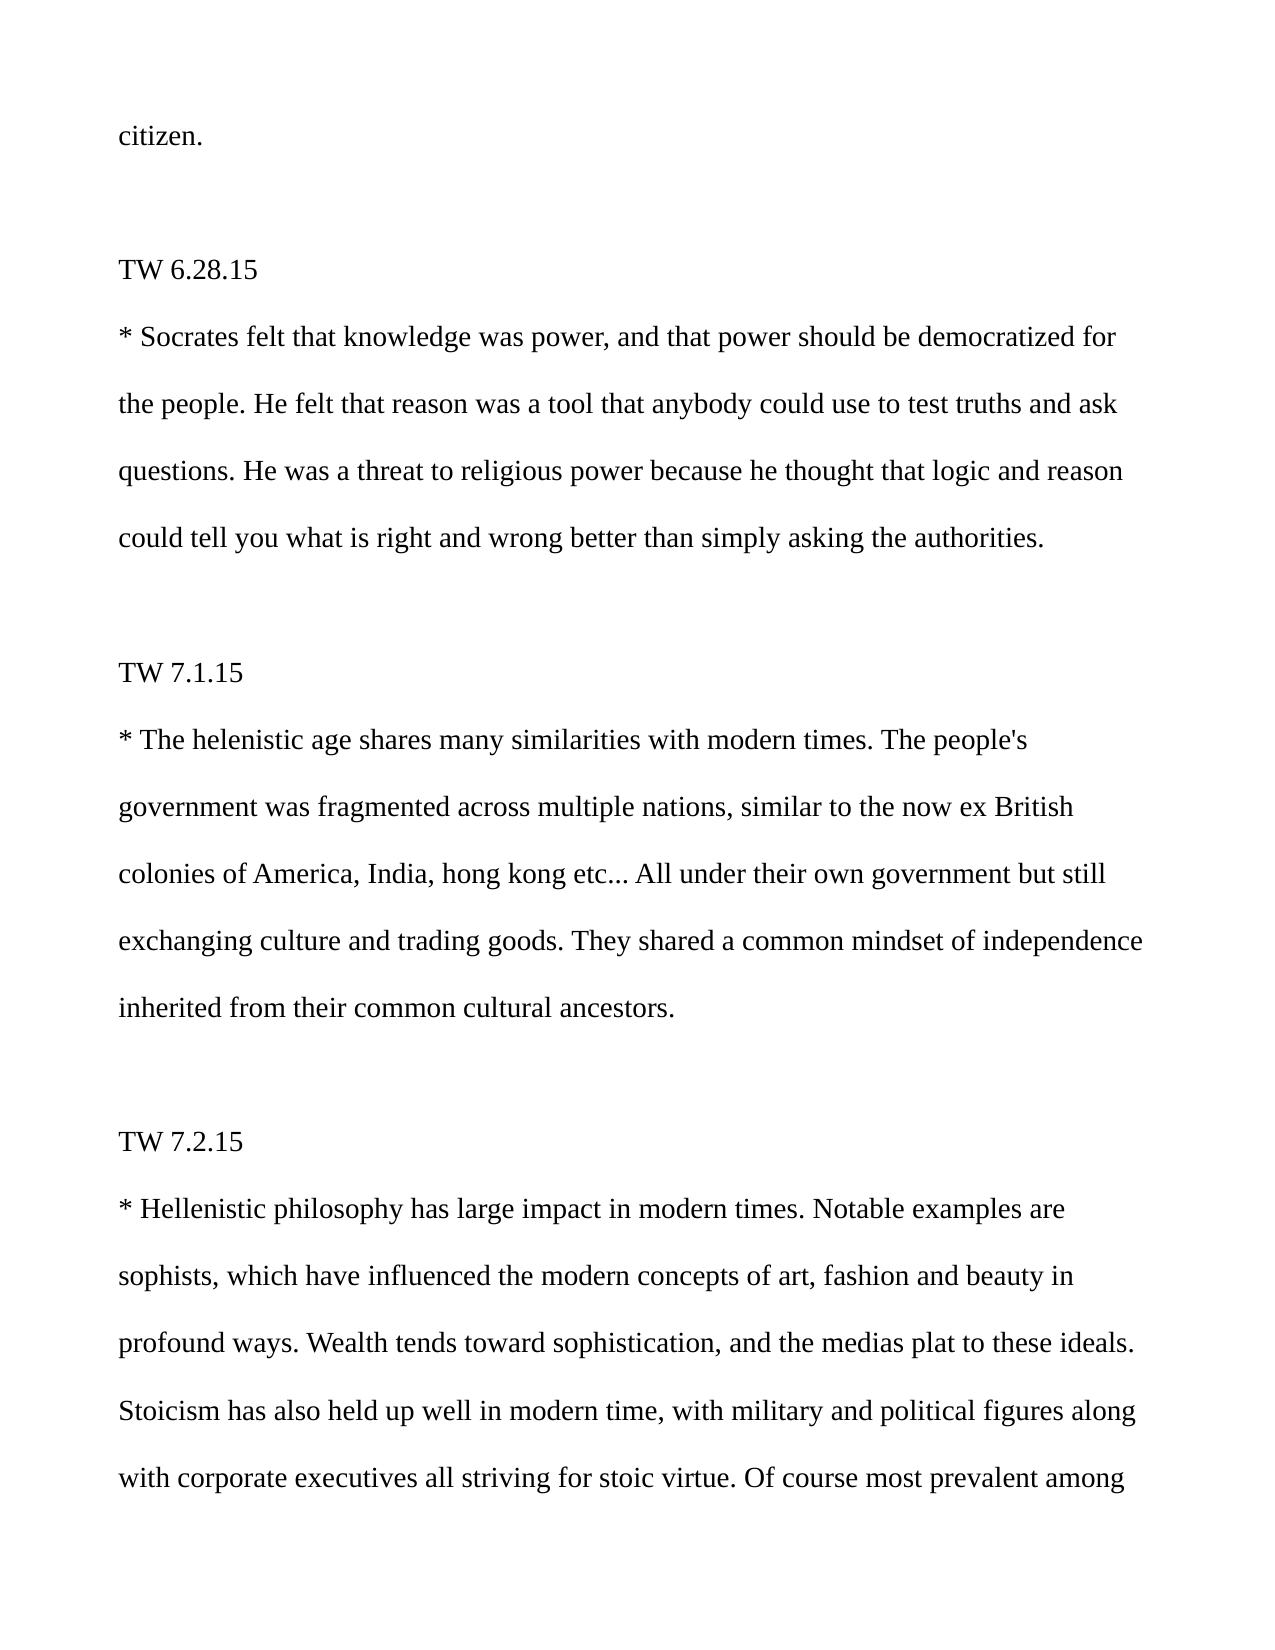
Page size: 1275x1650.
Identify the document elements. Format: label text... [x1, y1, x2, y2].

text TW 7.2.15 [118, 1124, 1157, 1158]
text * Hellenistic philosophy has large impact in modern times. Notable examples are sophists, which have influenced the modern concepts of art, fashion and beauty in profound ways. Wealth tends toward sophistication, and the medias plat to these ideals. Stoicism has also held up well in modern time, with military and political figures along with corporate executives all striving for stoic virtue. Of course most prevalent among [118, 1191, 1157, 1493]
text citizen. [118, 118, 1157, 152]
text TW 7.1.15 [118, 655, 1157, 688]
text TW 6.28.15 [118, 252, 1157, 286]
text * The helenistic age shares many similarities with modern times. The people's government was fragmented across multiple nations, similar to the now ex British colonies of America, India, hong kong etc... All under their own government but still exchanging culture and trading goods. They shared a common mindset of independence inherited from their common cultural ancestors. [118, 722, 1157, 1024]
text * Socrates felt that knowledge was power, and that power should be democratized for the people. He felt that reason was a tool that anybody could use to test truths and ask questions. He was a threat to religious power because he thought that logic and reason could tell you what is right and wrong better than simply asking the authorities. [118, 319, 1157, 554]
